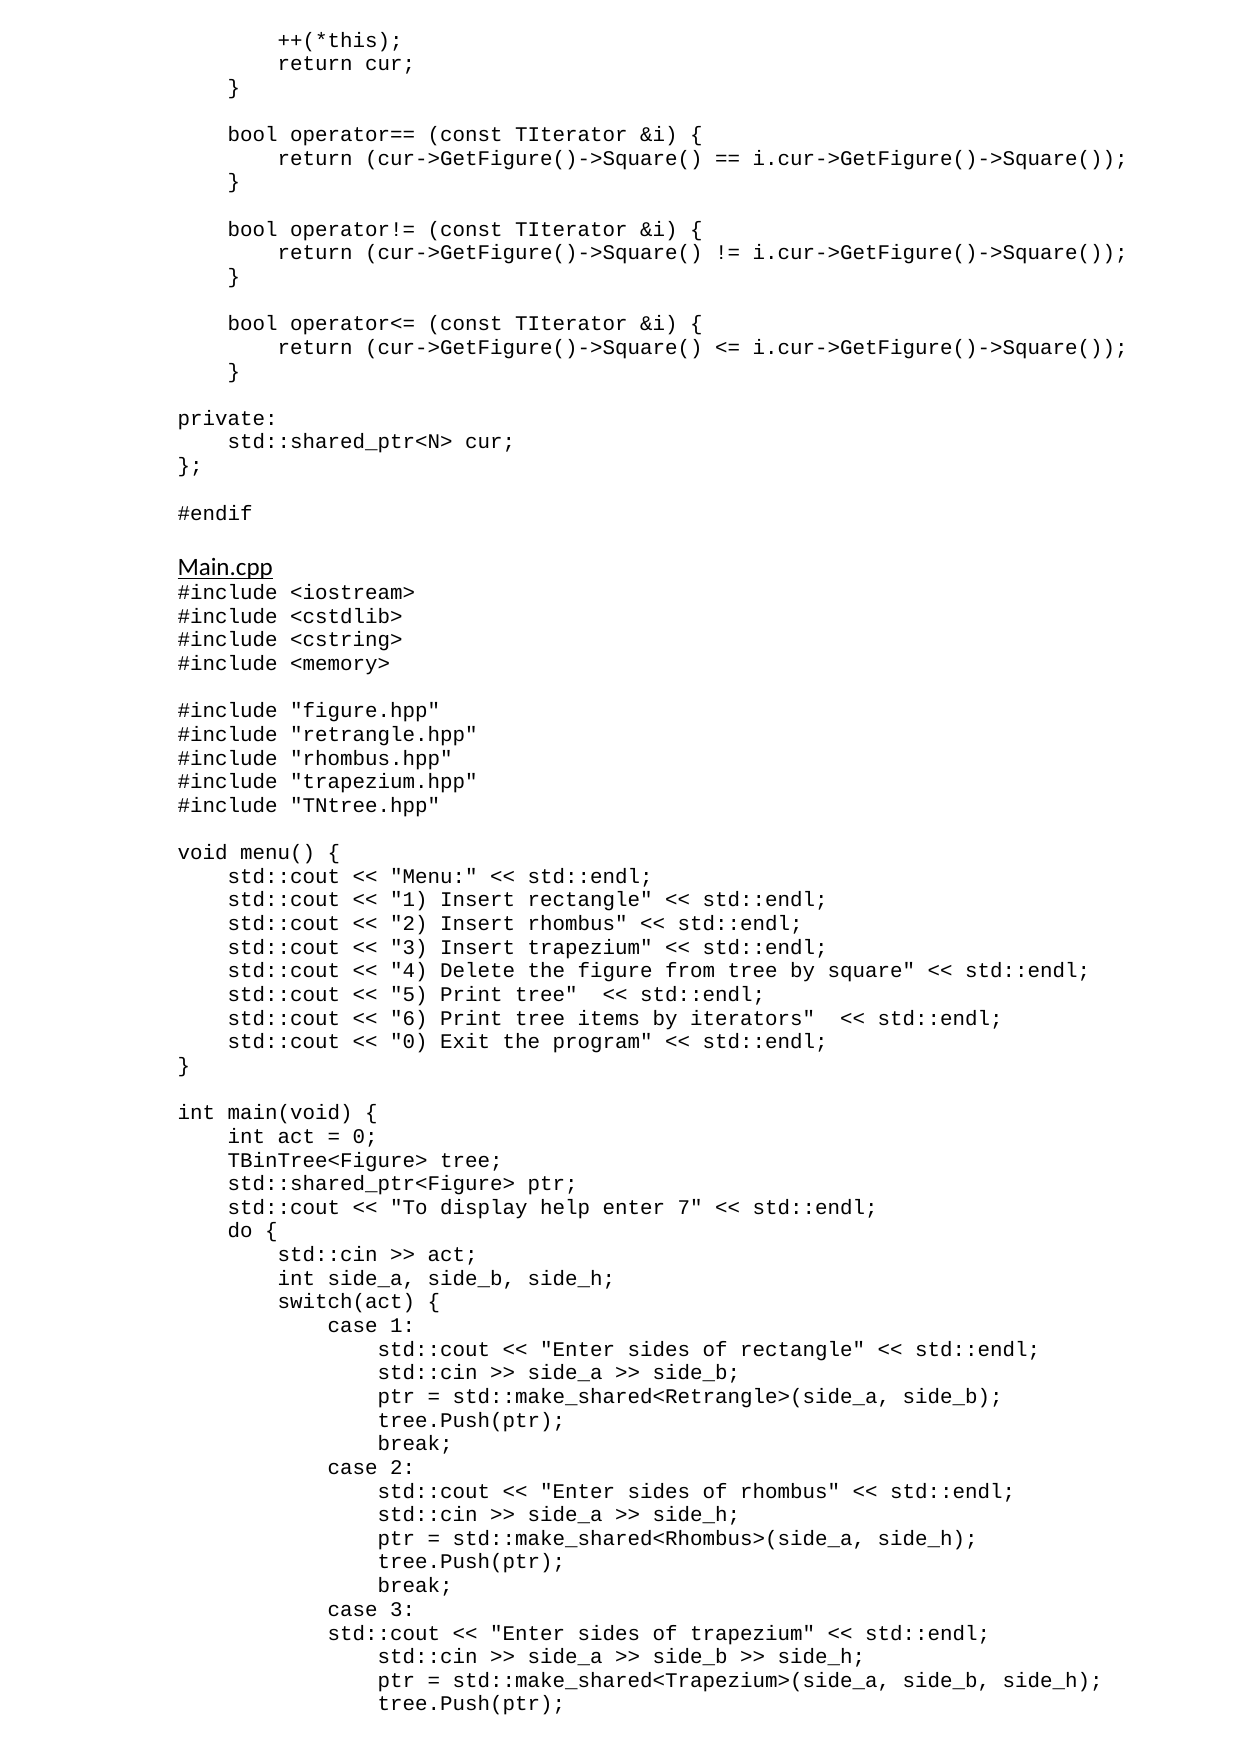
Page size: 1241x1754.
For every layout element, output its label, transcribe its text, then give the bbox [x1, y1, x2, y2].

text #include <cstring> [177, 629, 1152, 653]
text std::cin >> side_a >> side_b >> side_h; [177, 1646, 1152, 1670]
text switch(act) { [177, 1291, 1152, 1315]
text } [177, 266, 1152, 290]
text bool operator== (const TIterator &i) { [177, 124, 1152, 148]
text std::cout << "0) Exit the program" << std::endl; [177, 1031, 1152, 1055]
text void menu() { [177, 842, 1152, 866]
text #include "trapezium.hpp" [177, 771, 1152, 795]
text do { [177, 1221, 1152, 1244]
text tree.Push(ptr); [177, 1693, 1152, 1717]
text std::cin >> side_a >> side_b; [177, 1362, 1152, 1386]
text std::cout << "2) Insert rhombus" << std::endl; [177, 913, 1152, 937]
text std::shared_ptr<Figure> ptr; [177, 1173, 1152, 1197]
text std::cout << "Enter sides of rhombus" << std::endl; [177, 1481, 1152, 1504]
text } [177, 361, 1152, 384]
text std::cout << "Enter sides of rectangle" << std::endl; [177, 1339, 1152, 1362]
text ptr = std::make_shared<Rhombus>(side_a, side_h); [177, 1528, 1152, 1552]
text break; [177, 1575, 1152, 1599]
text tree.Push(ptr); [177, 1410, 1152, 1433]
text ptr = std::make_shared<Retrangle>(side_a, side_b); [177, 1386, 1152, 1410]
text std::cout << "Menu:" << std::endl; [177, 866, 1152, 889]
text } [177, 1055, 1152, 1079]
text #include "retrangle.hpp" [177, 724, 1152, 748]
text break; [177, 1433, 1152, 1457]
text std::cout << "To display help enter 7" << std::endl; [177, 1197, 1152, 1221]
text bool operator!= (const TIterator &i) { [177, 219, 1152, 242]
text ptr = std::make_shared<Trapezium>(side_a, side_b, side_h); [177, 1670, 1152, 1693]
text return cur; [177, 53, 1152, 77]
text std::cout << "5) Print tree" << std::endl; [177, 984, 1152, 1008]
text #include <cstdlib> [177, 606, 1152, 629]
text std::cout << "6) Print tree items by iterators" << std::endl; [177, 1008, 1152, 1031]
text #include "TNtree.hpp" [177, 795, 1152, 818]
text return (cur->GetFigure()->Square() <= i.cur->GetFigure()->Square()); [177, 337, 1152, 361]
text #include "rhombus.hpp" [177, 748, 1152, 771]
text }; [177, 455, 1152, 479]
text #include <memory> [177, 653, 1152, 677]
text std::cout << "1) Insert rectangle" << std::endl; [177, 889, 1152, 913]
text std::cin >> side_a >> side_h; [177, 1504, 1152, 1528]
text return (cur->GetFigure()->Square() == i.cur->GetFigure()->Square()); [177, 148, 1152, 171]
text #include <iostream> [177, 582, 1152, 606]
text case 1: [177, 1315, 1152, 1339]
text int act = 0; [177, 1126, 1152, 1149]
text std::shared_ptr<N> cur; [177, 432, 1152, 455]
text #include "figure.hpp" [177, 700, 1152, 724]
text TBinTree<Figure> tree; [177, 1149, 1152, 1173]
text } [177, 77, 1152, 101]
text return (cur->GetFigure()->Square() != i.cur->GetFigure()->Square()); [177, 242, 1152, 266]
text std::cin >> act; [177, 1244, 1152, 1268]
text ++(*this); [177, 29, 1152, 53]
text bool operator<= (const TIterator &i) { [177, 313, 1152, 337]
text std::cout << "Enter sides of trapezium" << std::endl; [177, 1622, 1152, 1646]
text case 2: [177, 1457, 1152, 1481]
text case 3: [177, 1599, 1152, 1622]
text std::cout << "3) Insert trapezium" << std::endl; [177, 937, 1152, 960]
text private: [177, 408, 1152, 432]
text #endif [177, 502, 1152, 526]
text std::cout << "4) Delete the figure from tree by square" << std::endl; [177, 960, 1152, 984]
text tree.Push(ptr); [177, 1552, 1152, 1575]
text int main(void) { [177, 1102, 1152, 1126]
text int side_a, side_b, side_h; [177, 1268, 1152, 1291]
text } [177, 171, 1152, 195]
text Main.cpp [177, 552, 1152, 582]
